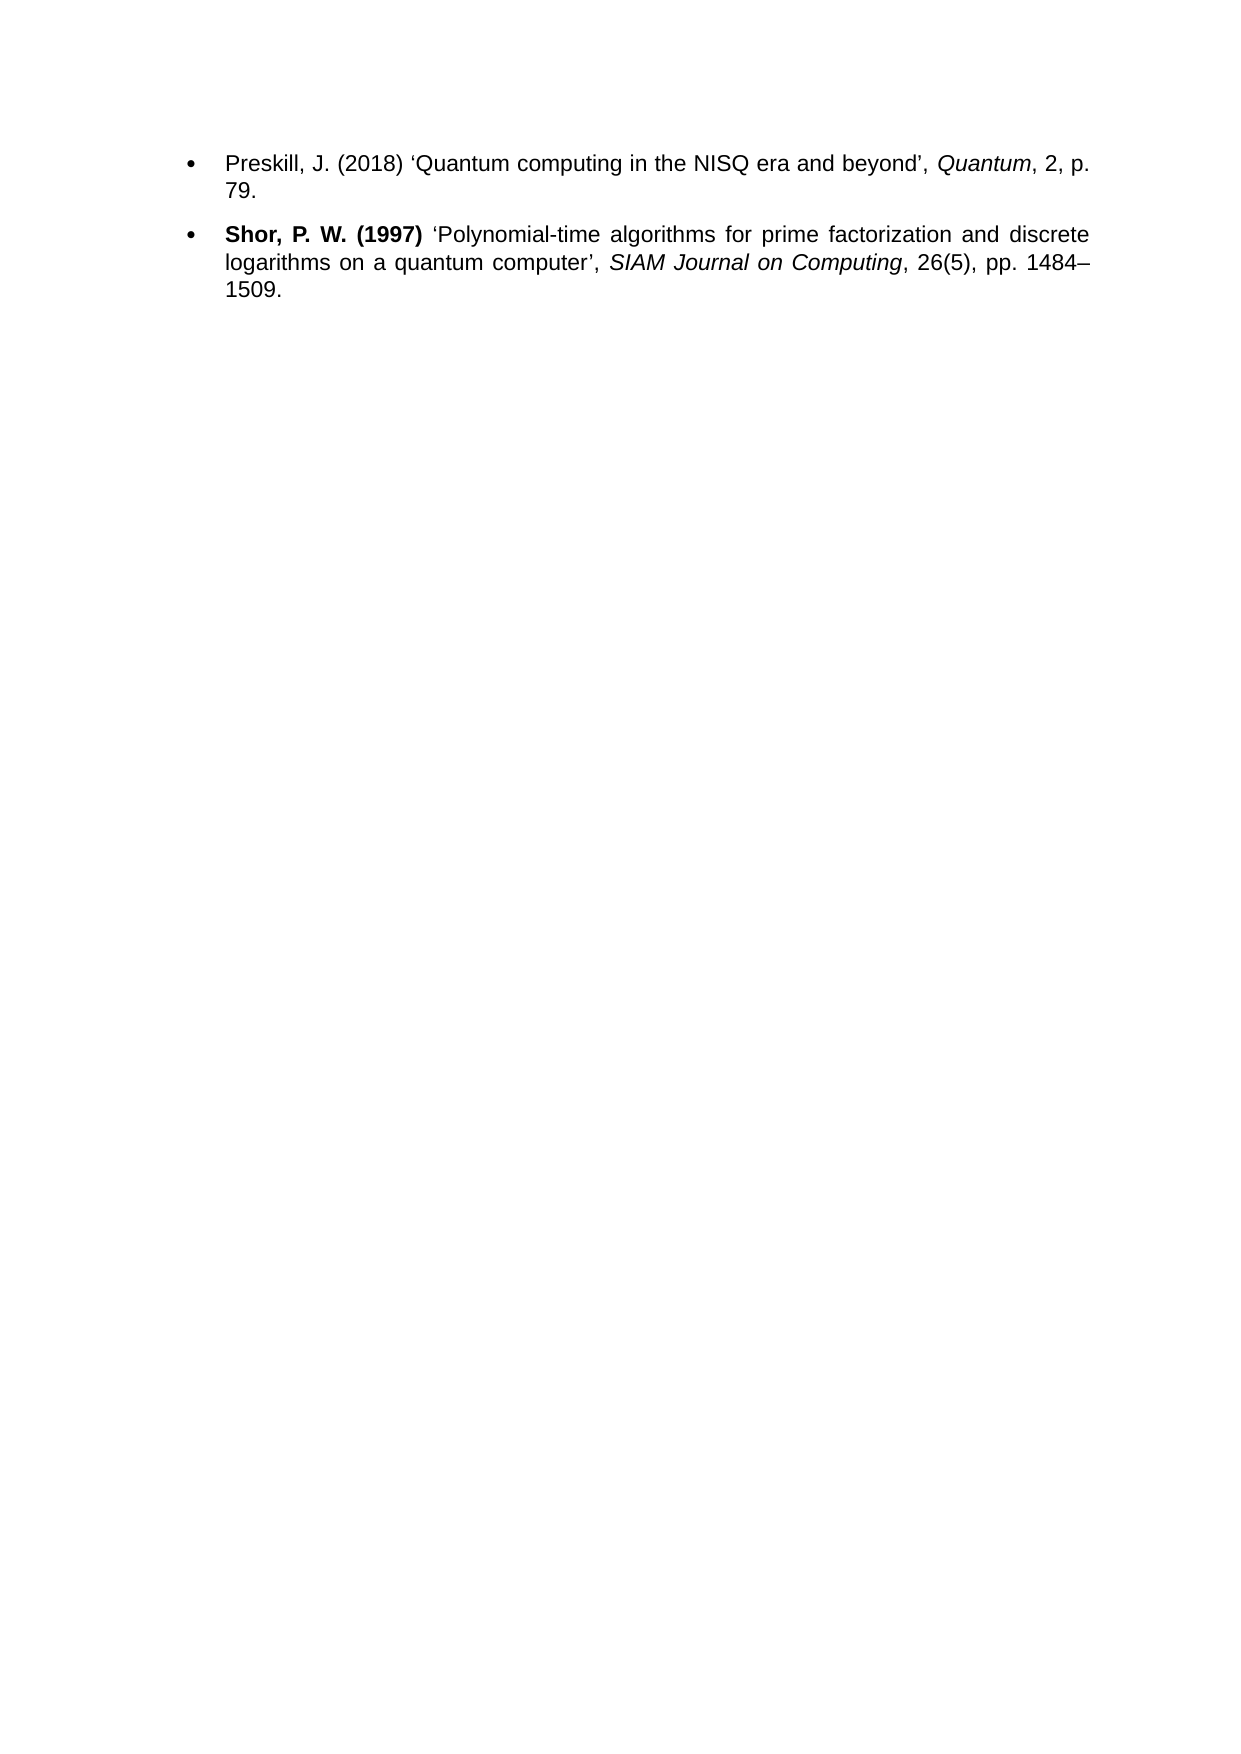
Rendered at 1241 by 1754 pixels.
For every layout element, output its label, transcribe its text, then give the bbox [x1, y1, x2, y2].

list Preskill, J. (2018) ‘Quantum computing in the NISQ era and beyond’, Quantum, 2, p. 79. [187, 150, 1090, 204]
list Shor, P. W. (1997) ‘Polynomial-time algorithms for prime factorization and discrete logarithms on a quantum computer’, SIAM Journal on Computing, 26(5), pp. 1484–1509. [187, 221, 1090, 303]
